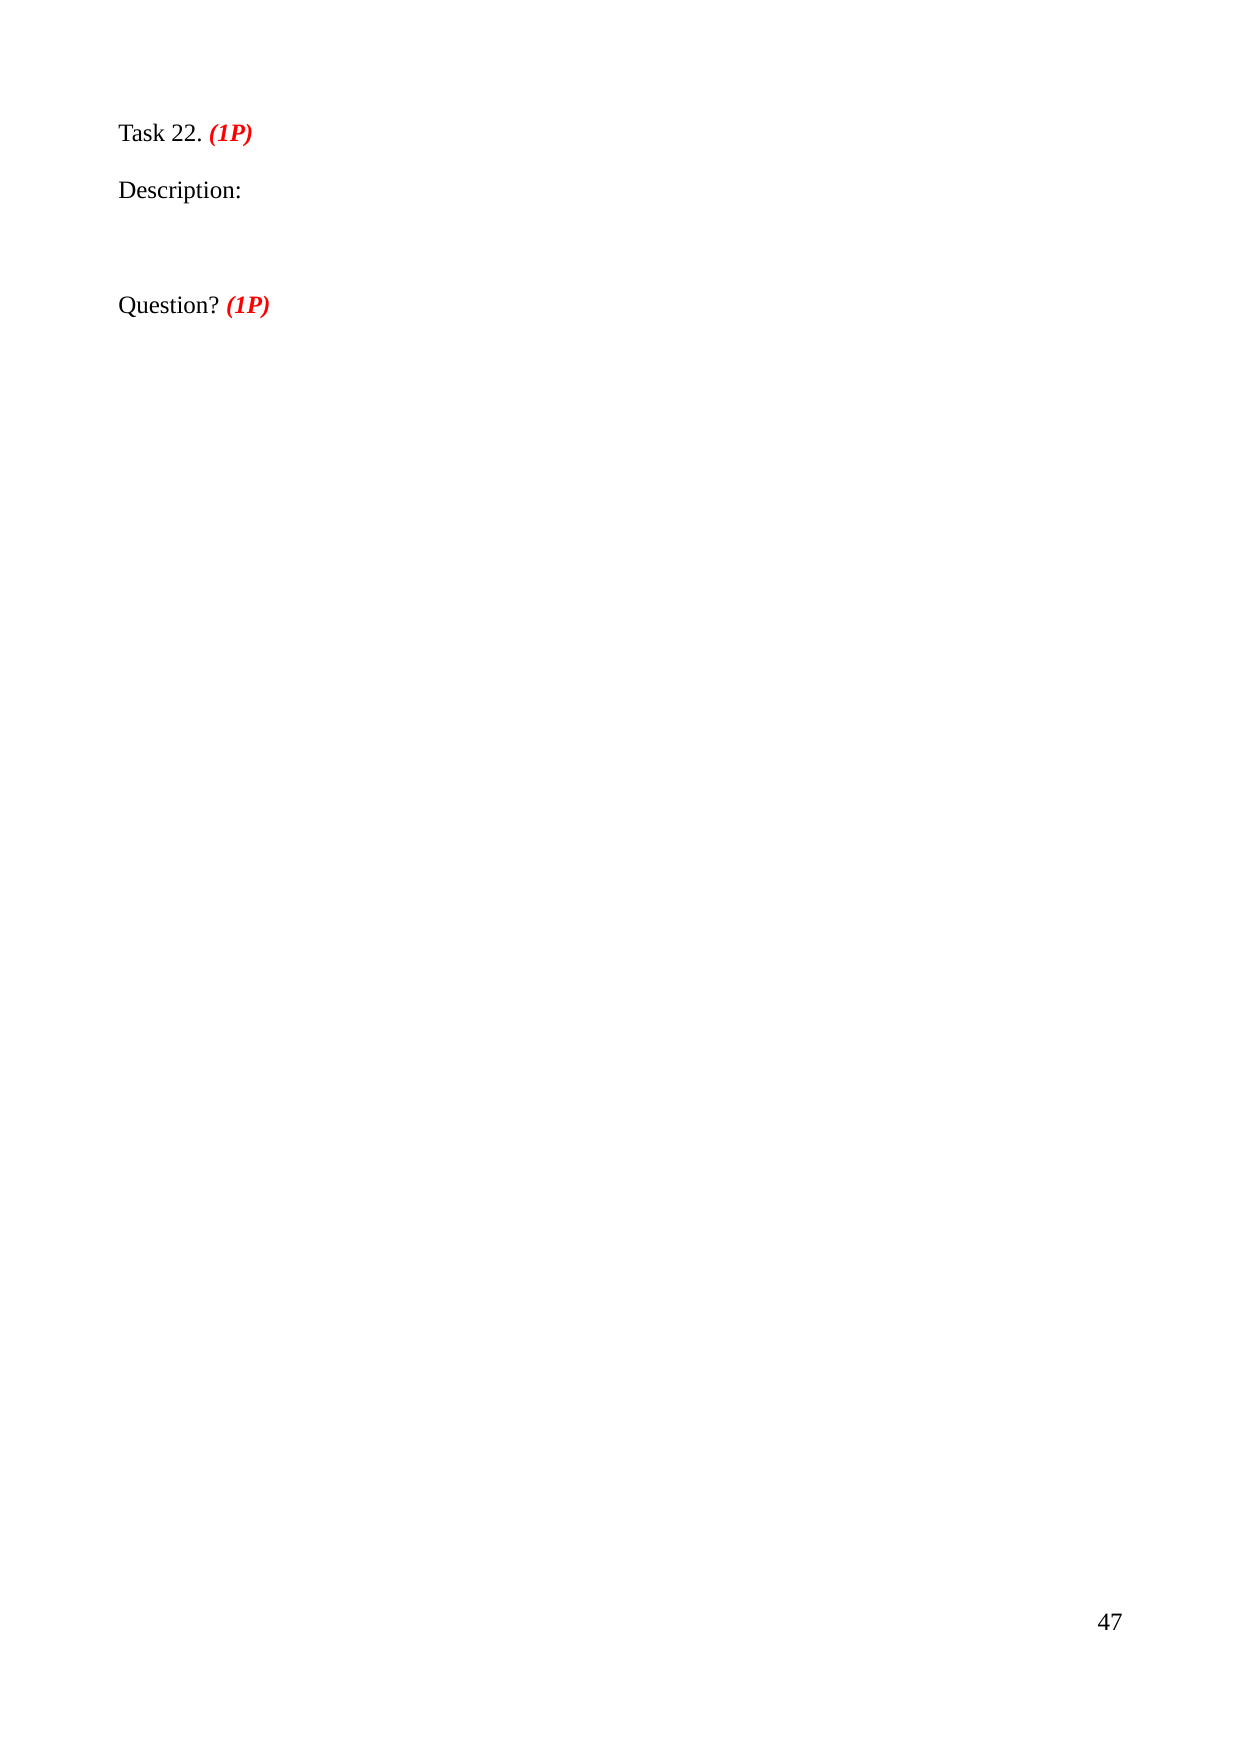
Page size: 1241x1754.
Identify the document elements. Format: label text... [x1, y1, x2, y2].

text Description: [118, 176, 1122, 204]
text Task 22. (1P) [118, 118, 1122, 147]
text Question? (1P) [118, 291, 1122, 319]
